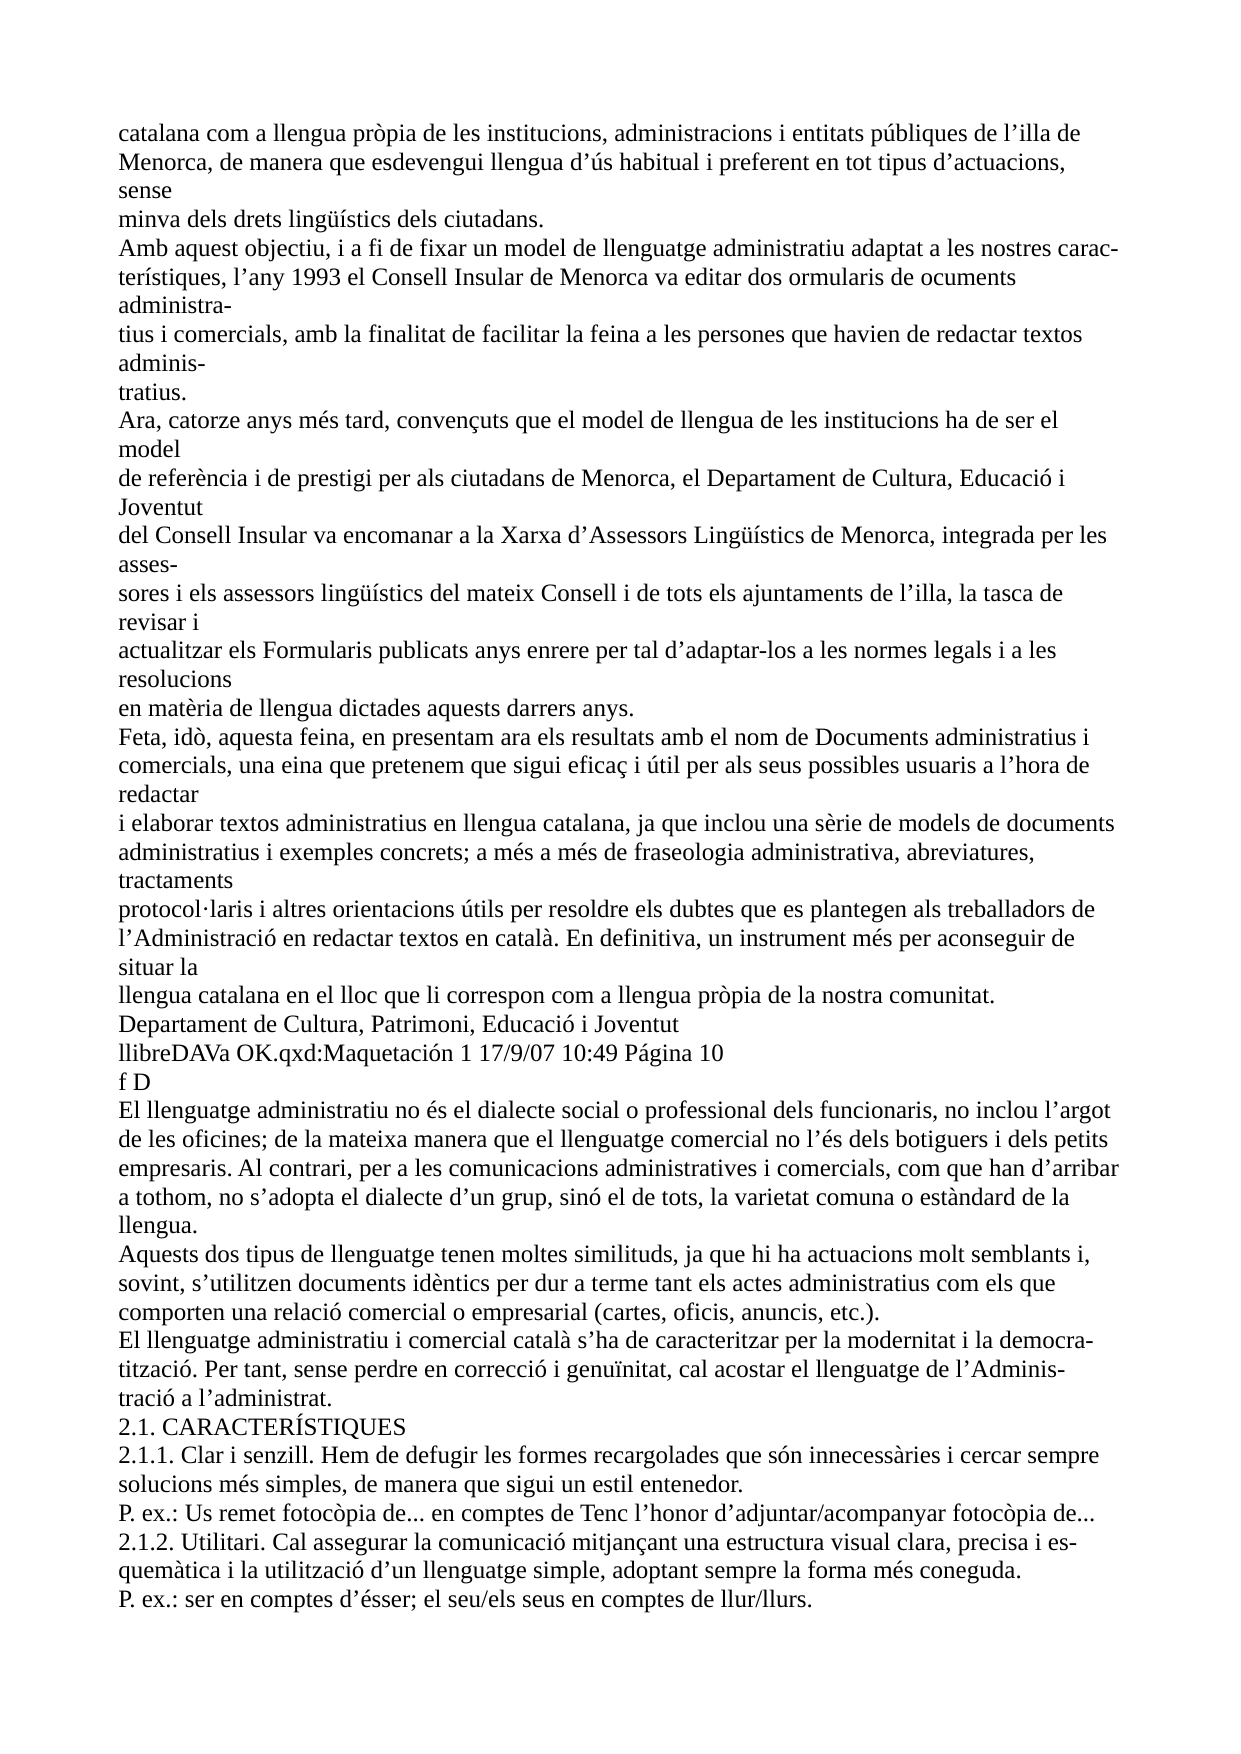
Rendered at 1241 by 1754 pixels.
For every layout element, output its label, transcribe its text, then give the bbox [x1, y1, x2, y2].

text l’Administració en redactar textos en català. En definitiva, un instrument més per aconseguir de situar la [118, 923, 1122, 981]
text 2.1.1. Clar i senzill. Hem de defugir les formes recargolades que són innecessàries i cercar sempre [118, 1441, 1122, 1469]
text llibreDAVa OK.qxd:Maquetación 1 17/9/07 10:49 Página 10 [118, 1038, 1122, 1067]
text tració a l’administrat. [118, 1383, 1122, 1412]
text de referència i de prestigi per als ciutadans de Menorca, el Departament de Cultura, Educació i Joventut [118, 463, 1122, 521]
text catalana com a llengua pròpia de les institucions, administracions i entitats públiques de l’illa de [118, 118, 1122, 147]
text sovint, s’utilitzen documents idèntics per dur a terme tant els actes administratius com els que [118, 1268, 1122, 1297]
text de les oficines; de la mateixa manera que el llenguatge comercial no l’és dels botiguers i dels petits [118, 1124, 1122, 1153]
text Departament de Cultura, Patrimoni, Educació i Joventut [118, 1009, 1122, 1038]
text 2.1. CARACTERÍSTIQUES [118, 1412, 1122, 1441]
text empresaris. Al contrari, per a les comunicacions administratives i comercials, com que han d’arribar [118, 1153, 1122, 1182]
text El llenguatge administratiu no és el dialecte social o professional dels funcionaris, no inclou l’argot [118, 1096, 1122, 1124]
text P. ex.: Us remet fotocòpia de... en comptes de Tenc l’honor d’adjuntar/acompanyar fotocòpia de... [118, 1498, 1122, 1527]
text administratius i exemples concrets; a més a més de fraseologia administrativa, abreviatures, tractaments [118, 837, 1122, 894]
text tització. Per tant, sense perdre en correcció i genuïnitat, cal acostar el llenguatge de l’Adminis- [118, 1354, 1122, 1383]
text protocol·laris i altres orientacions útils per resoldre els dubtes que es plantegen als treballadors de [118, 894, 1122, 923]
text Aquests dos tipus de llenguatge tenen moltes similituds, ja que hi ha actuacions molt semblants i, [118, 1239, 1122, 1268]
text terístiques, l’any 1993 el Consell Insular de Menorca va editar dos ormularis de ocuments administra- [118, 262, 1122, 319]
text El llenguatge administratiu i comercial català s’ha de caracteritzar per la modernitat i la democra- [118, 1326, 1122, 1354]
text del Consell Insular va encomanar a la Xarxa d’Assessors Lingüístics de Menorca, integrada per les asses- [118, 521, 1122, 578]
text llengua. [118, 1211, 1122, 1239]
text en matèria de llengua dictades aquests darrers anys. [118, 693, 1122, 722]
text Ara, catorze anys més tard, convençuts que el model de llengua de les institucions ha de ser el model [118, 406, 1122, 463]
text quemàtica i la utilització d’un llenguatge simple, adoptant sempre la forma més coneguda. [118, 1556, 1122, 1584]
text tratius. [118, 377, 1122, 406]
text P. ex.: ser en comptes d’ésser; el seu/els seus en comptes de llur/llurs. [118, 1584, 1122, 1613]
text Menorca, de manera que esdevengui llengua d’ús habitual i preferent en tot tipus d’actuacions, sense [118, 147, 1122, 204]
text i elaborar textos administratius en llengua catalana, ja que inclou una sèrie de models de documents [118, 808, 1122, 837]
text llengua catalana en el lloc que li correspon com a llengua pròpia de la nostra comunitat. [118, 981, 1122, 1009]
text comporten una relació comercial o empresarial (cartes, oficis, anuncis, etc.). [118, 1297, 1122, 1326]
text solucions més simples, de manera que sigui un estil entenedor. [118, 1469, 1122, 1498]
text Feta, idò, aquesta feina, en presentam ara els resultats amb el nom de Documents administratius i [118, 722, 1122, 751]
text comercials, una eina que pretenem que sigui eficaç i útil per als seus possibles usuaris a l’hora de redactar [118, 751, 1122, 808]
text 2.1.2. Utilitari. Cal assegurar la comunicació mitjançant una estructura visual clara, precisa i es- [118, 1527, 1122, 1556]
text Amb aquest objectiu, i a fi de fixar un model de llenguatge administratiu adaptat a les nostres carac- [118, 233, 1122, 262]
text a tothom, no s’adopta el dialecte d’un grup, sinó el de tots, la varietat comuna o estàndard de la [118, 1182, 1122, 1211]
text sores i els assessors lingüístics del mateix Consell i de tots els ajuntaments de l’illa, la tasca de revisar i [118, 578, 1122, 636]
text minva dels drets lingüístics dels ciutadans. [118, 204, 1122, 233]
text f D [118, 1067, 1122, 1096]
text actualitzar els Formularis publicats anys enrere per tal d’adaptar-los a les normes legals i a les resolucions [118, 636, 1122, 693]
text tius i comercials, amb la finalitat de facilitar la feina a les persones que havien de redactar textos adminis- [118, 319, 1122, 377]
